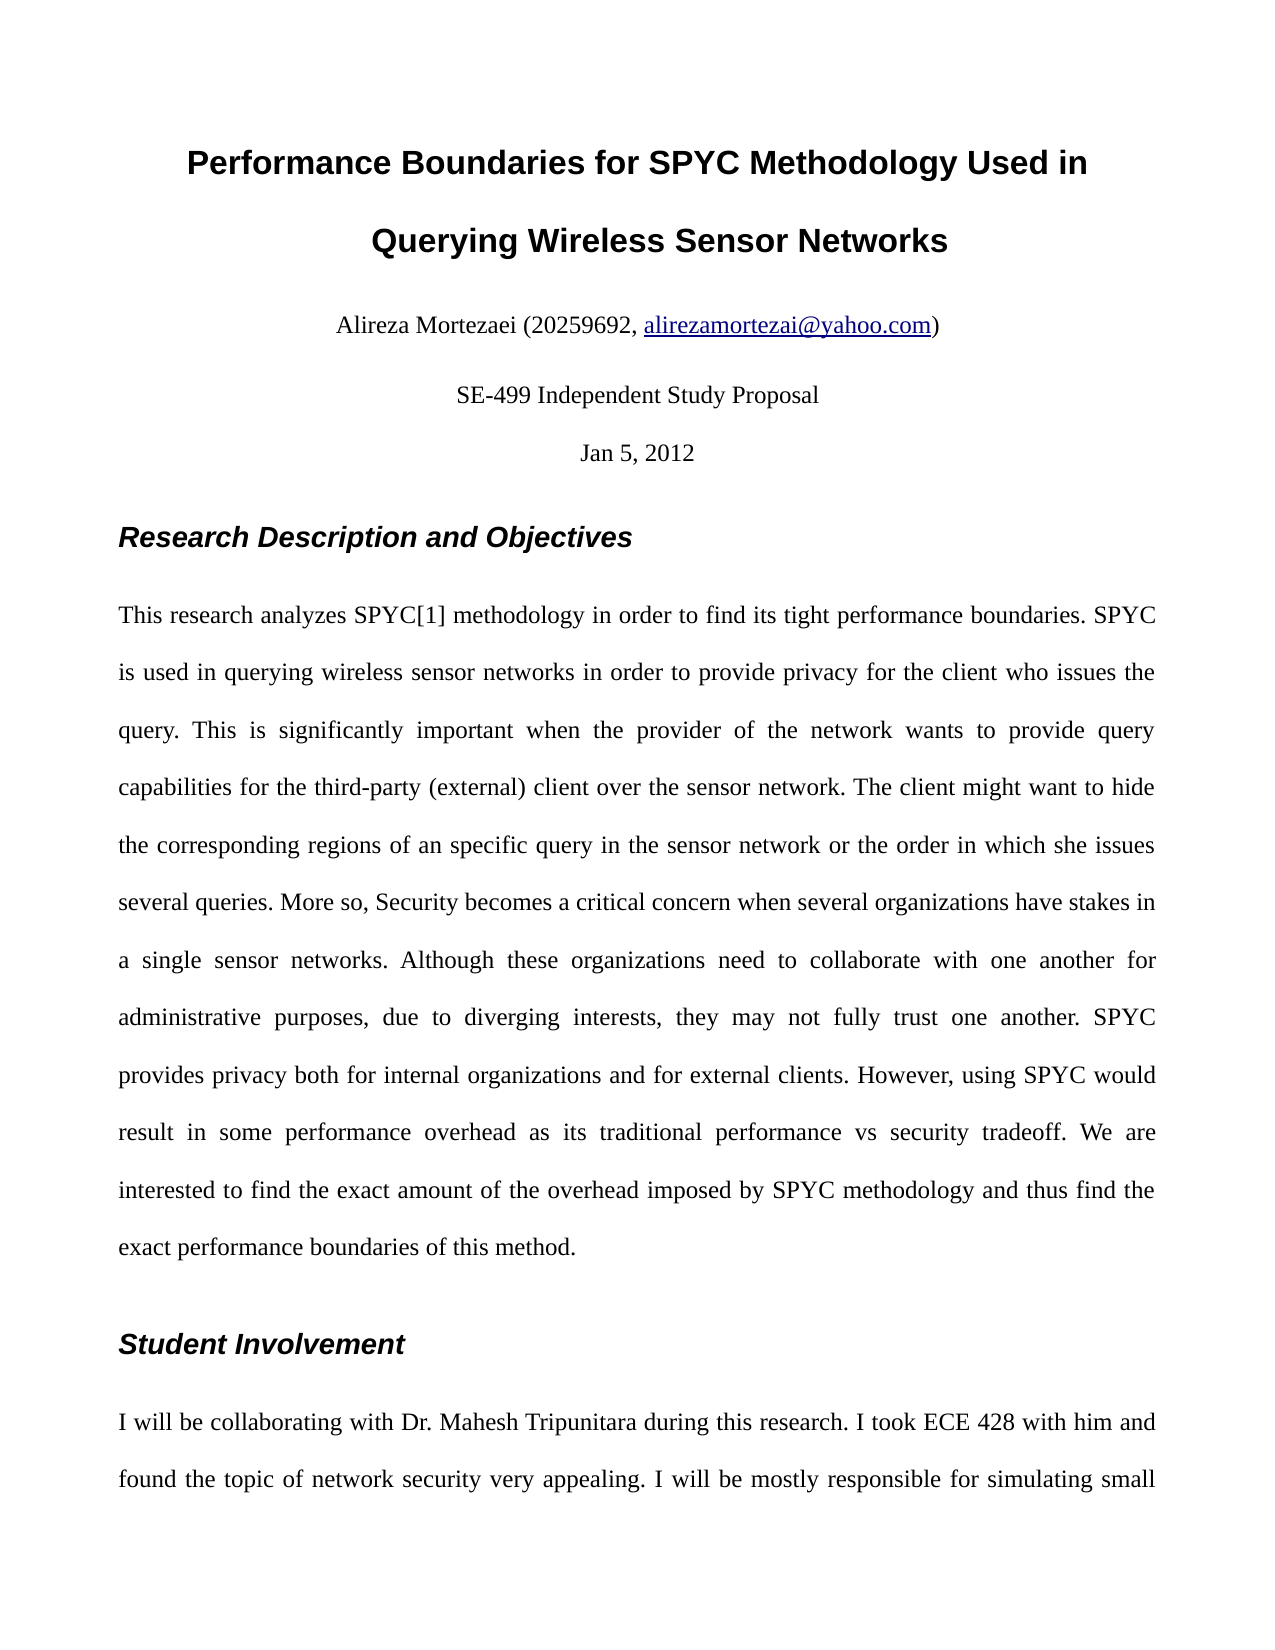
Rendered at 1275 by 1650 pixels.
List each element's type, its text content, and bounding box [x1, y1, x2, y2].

text SE-499 Independent Study Proposal [118, 380, 1157, 409]
subtitle Performance Boundaries for SPYC Methodology Used in Querying Wireless Sensor Networks [118, 143, 1157, 259]
text Jan 5, 2012 [118, 438, 1157, 466]
text I will be collaborating with Dr. Mahesh Tripunitara during this research. I took ECE 428 with him and found the topic of network security very appealing. I will be mostly responsible for simulating small [118, 1407, 1157, 1493]
subtitle Student Involvement [118, 1327, 1157, 1361]
text This research analyzes SPYC[1] methodology in order to find its tight performance boundaries. SPYC is used in querying wireless sensor networks in order to provide privacy for the client who issues the query. This is significantly important when the provider of the network wants to provide query capabilities for the third-party (external) client over the sensor network. The client might want to hide the corresponding regions of an specific query in the sensor network or the order in which she issues several queries. More so, Security becomes a critical concern when several organizations have stakes in a single sensor networks. Although these organizations need to collaborate with one another for administrative purposes, due to diverging interests, they may not fully trust one another. SPYC provides privacy both for internal organizations and for external clients. However, using SPYC would result in some performance overhead as its traditional performance vs security tradeoff. We are interested to find the exact amount of the overhead imposed by SPYC methodology and thus find the exact performance boundaries of this method. [118, 600, 1157, 1261]
text Alireza Mortezaei (20259692, alirezamortezai@yahoo.com) [118, 310, 1157, 339]
subtitle Research Description and Objectives [118, 520, 1157, 554]
